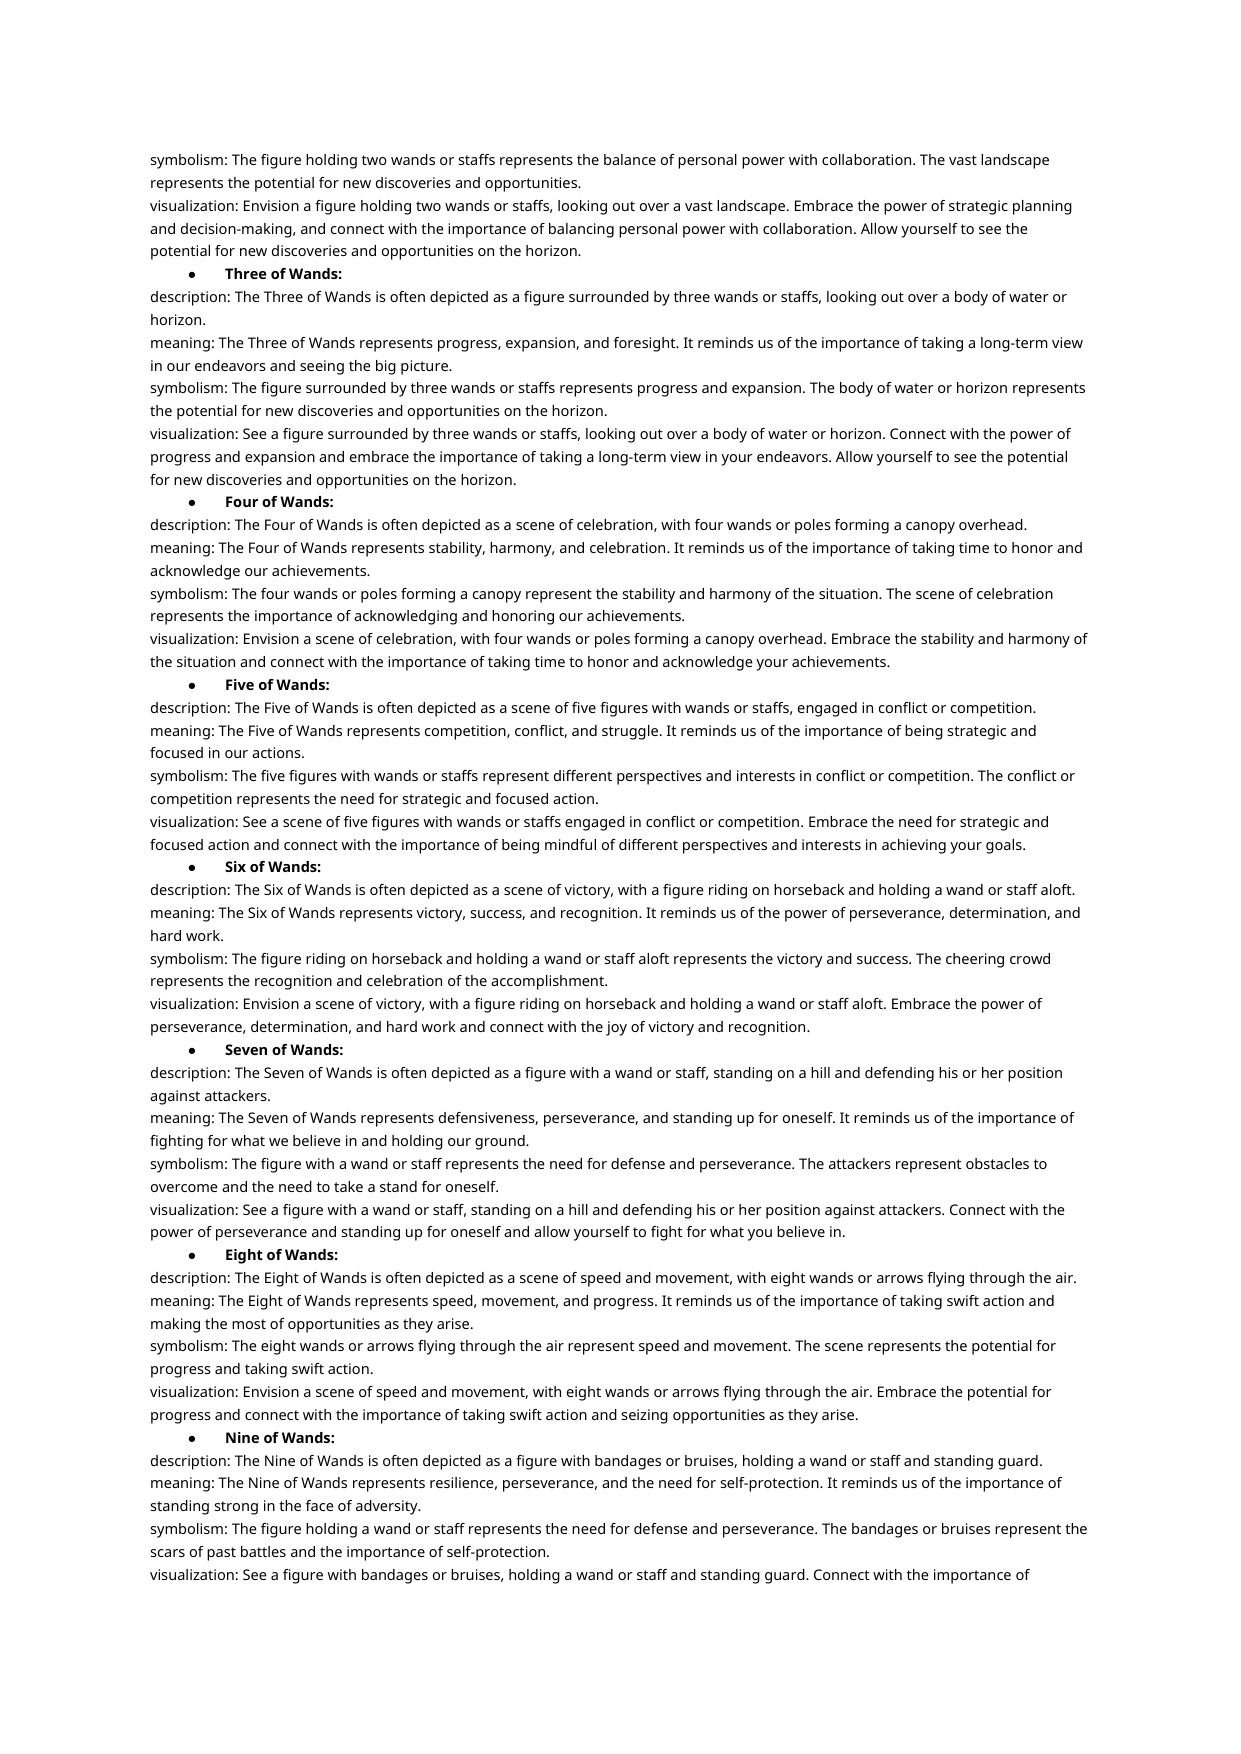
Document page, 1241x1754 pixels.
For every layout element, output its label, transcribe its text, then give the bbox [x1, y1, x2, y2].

text visualization: Envision a figure holding two wands or staffs, looking out over a vast landscape. Embrace the power of strategic planning and decision-making, and connect with the importance of balancing personal power with collaboration. Allow yourself to see the potential for new discoveries and opportunities on the horizon. [150, 196, 1090, 261]
text description: The Six of Wands is often depicted as a scene of victory, with a figure riding on horseback and holding a wand or staff aloft. [150, 880, 1090, 900]
text visualization: Envision a scene of speed and movement, with eight wands or arrows flying through the air. Embrace the potential for progress and connect with the importance of taking swift action and seizing opportunities as they arise. [150, 1382, 1090, 1424]
text symbolism: The figure holding a wand or staff represents the need for defense and perseverance. The bandages or bruises represent the scars of past battles and the importance of self-protection. [150, 1519, 1090, 1561]
text visualization: Envision a scene of celebration, with four wands or poles forming a canopy overhead. Embrace the stability and harmony of the situation and connect with the importance of taking time to honor and acknowledge your achievements. [150, 629, 1090, 672]
text meaning: The Five of Wands represents competition, conflict, and struggle. It reminds us of the importance of being strategic and focused in our actions. [150, 720, 1090, 763]
text symbolism: The figure surrounded by three wands or staffs represents progress and expansion. The body of water or horizon represents the potential for new discoveries and opportunities on the horizon. [150, 378, 1090, 421]
text visualization: See a scene of five figures with wands or staffs engaged in conflict or competition. Embrace the need for strategic and focused action and connect with the importance of being mindful of different perspectives and interests in achieving your goals. [150, 812, 1090, 854]
text symbolism: The figure riding on horseback and holding a wand or staff aloft represents the victory and success. The cheering crowd represents the recognition and celebration of the accomplishment. [150, 948, 1090, 991]
text description: The Nine of Wands is often depicted as a figure with bandages or bruises, holding a wand or staff and standing guard. [150, 1450, 1090, 1470]
text description: The Three of Wands is often depicted as a figure surrounded by three wands or staffs, looking out over a body of water or horizon. [150, 287, 1090, 329]
list Seven of Wands: [187, 1040, 1090, 1059]
list Four of Wands: [187, 492, 1090, 512]
text meaning: The Three of Wands represents progress, expansion, and foresight. It reminds us of the importance of taking a long-term view in our endeavors and seeing the big picture. [150, 332, 1090, 375]
list Six of Wands: [187, 857, 1090, 877]
text visualization: Envision a scene of victory, with a figure riding on horseback and holding a wand or staff aloft. Embrace the power of perseverance, determination, and hard work and connect with the joy of victory and recognition. [150, 994, 1090, 1037]
text description: The Seven of Wands is often depicted as a figure with a wand or staff, standing on a hill and defending his or her position against attackers. [150, 1062, 1090, 1105]
text description: The Eight of Wands is often depicted as a scene of speed and movement, with eight wands or arrows flying through the air. [150, 1268, 1090, 1288]
text meaning: The Seven of Wands represents defensiveness, perseverance, and standing up for oneself. It reminds us of the importance of fighting for what we believe in and holding our ground. [150, 1108, 1090, 1151]
text description: The Five of Wands is often depicted as a scene of five figures with wands or staffs, engaged in conflict or competition. [150, 697, 1090, 717]
list Five of Wands: [187, 675, 1090, 694]
text visualization: See a figure surrounded by three wands or staffs, looking out over a body of water or horizon. Connect with the power of progress and expansion and embrace the importance of taking a long-term view in your endeavors. Allow yourself to see the potential for new discoveries and opportunities on the horizon. [150, 424, 1090, 489]
text symbolism: The figure holding two wands or staffs represents the balance of personal power with collaboration. The vast landscape represents the potential for new discoveries and opportunities. [150, 150, 1090, 193]
text meaning: The Four of Wands represents stability, harmony, and celebration. It reminds us of the importance of taking time to honor and acknowledge our achievements. [150, 538, 1090, 581]
list Three of Wands: [187, 264, 1090, 284]
text meaning: The Eight of Wands represents speed, movement, and progress. It reminds us of the importance of taking swift action and making the most of opportunities as they arise. [150, 1291, 1090, 1333]
text symbolism: The four wands or poles forming a canopy represent the stability and harmony of the situation. The scene of celebration represents the importance of acknowledging and honoring our achievements. [150, 583, 1090, 626]
text symbolism: The figure with a wand or staff represents the need for defense and perseverance. The attackers represent obstacles to overcome and the need to take a stand for oneself. [150, 1154, 1090, 1196]
text description: The Four of Wands is often depicted as a scene of celebration, with four wands or poles forming a canopy overhead. [150, 515, 1090, 535]
text visualization: See a figure with bandages or bruises, holding a wand or staff and standing guard. Connect with the importance of [150, 1564, 1090, 1584]
list Nine of Wands: [187, 1427, 1090, 1447]
text symbolism: The five figures with wands or staffs represent different perspectives and interests in conflict or competition. The conflict or competition represents the need for strategic and focused action. [150, 766, 1090, 809]
text meaning: The Six of Wands represents victory, success, and recognition. It reminds us of the power of perseverance, determination, and hard work. [150, 903, 1090, 946]
text visualization: See a figure with a wand or staff, standing on a hill and defending his or her position against attackers. Connect with the power of perseverance and standing up for oneself and allow yourself to fight for what you believe in. [150, 1199, 1090, 1242]
text symbolism: The eight wands or arrows flying through the air represent speed and movement. The scene represents the potential for progress and taking swift action. [150, 1336, 1090, 1379]
text meaning: The Nine of Wands represents resilience, perseverance, and the need for self-protection. It reminds us of the importance of standing strong in the face of adversity. [150, 1473, 1090, 1516]
list Eight of Wands: [187, 1245, 1090, 1265]
